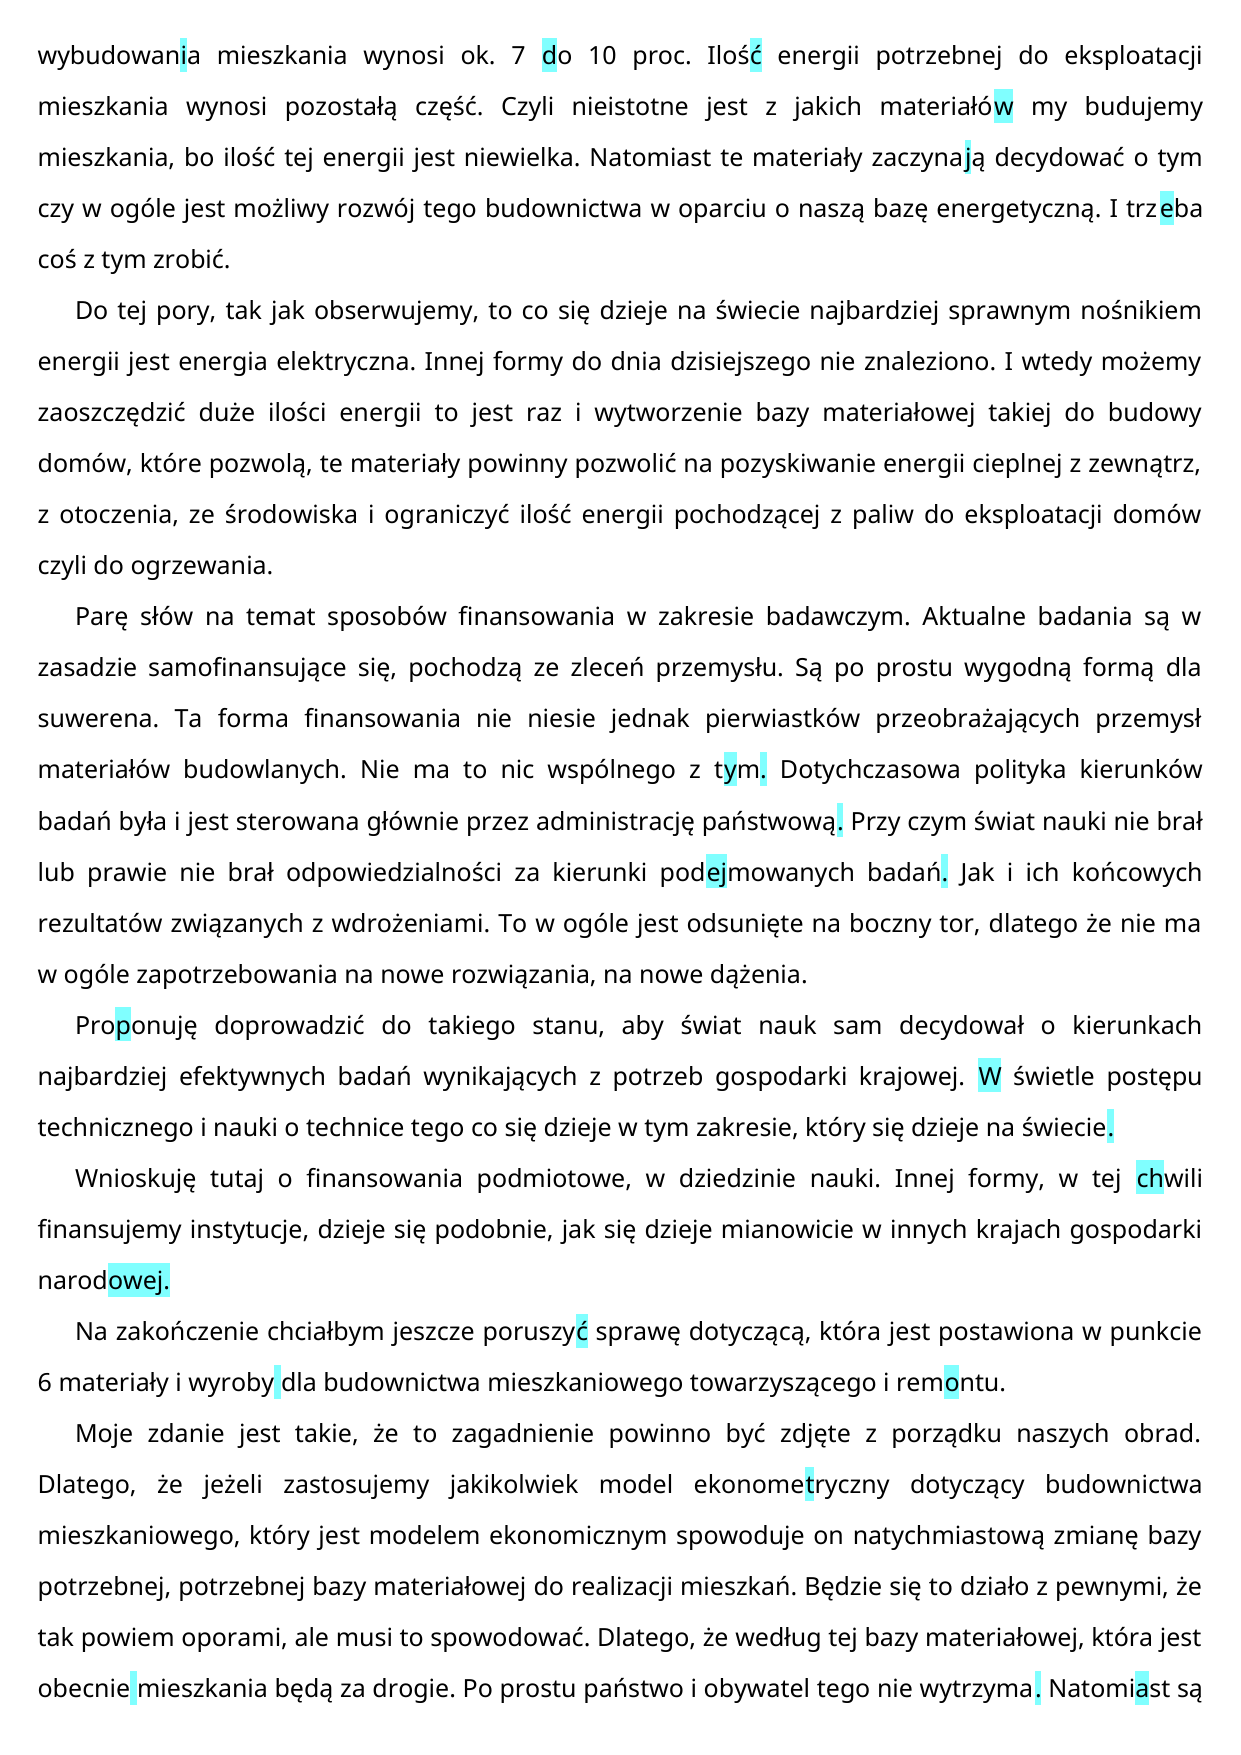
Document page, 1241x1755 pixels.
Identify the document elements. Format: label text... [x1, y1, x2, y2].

text Moje zdanie jest takie, że to zagadnienie powinno być zdjęte z porządku naszych obrad. Dlatego, że jeżeli zastosujemy jakikolwiek model ekonometryczny dotyczący budownictwa mieszkaniowego, który jest modelem ekonomicznym spowoduje on natychmiastową zmianę bazy potrzebnej, potrzebnej bazy materiałowej do realizacji mieszkań. Będzie się to działo z pewnymi, że tak powiem oporami, ale musi to spowodować. Dlatego, że według tej bazy materiałowej, która jest obecnie mieszkania będą za drogie. Po prostu państwo i obywatel tego nie wytrzyma. Natomiast są [37, 1416, 1203, 1705]
text Parę słów na temat sposobów finansowania w zakresie badawczym. Aktualne badania są w zasadzie samofinansujące się, pochodzą ze zleceń przemysłu. Są po prostu wygodną formą dla suwerena. Ta forma finansowania nie niesie jednak pierwiastków przeobrażających przemysł materiałów budowlanych. Nie ma to nic wspólnego z tym. Dotychczasowa polityka kierunków badań była i jest sterowana głównie przez administrację państwową. Przy czym świat nauki nie brał lub prawie nie brał odpowiedzialności za kierunki podejmowanych badań. Jak i ich końcowych rezultatów związanych z wdrożeniami. To w ogóle jest odsunięte na boczny tor, dlatego że nie ma w ogóle zapotrzebowania na nowe rozwiązania, na nowe dążenia. [37, 599, 1203, 990]
text Na zakończenie chciałbym jeszcze poruszyć sprawę dotyczącą, która jest postawiona w punkcie 6 materiały i wyroby dla budownictwa mieszkaniowego towarzyszącego i remontu. [37, 1313, 1203, 1399]
text wybudowania mieszkania wynosi ok. 7 do 10 proc. Ilość energii potrzebnej do eksploatacji mieszkania wynosi pozostałą część. Czyli nieistotne jest z jakich materiałów my budujemy mieszkania, bo ilość tej energii jest niewielka. Natomiast te materiały zaczynają decydować o tym czy w ogóle jest możliwy rozwój tego budownictwa w oparciu o naszą bazę energetyczną. I trzeba coś z tym zrobić. [37, 37, 1203, 276]
text Wnioskuję tutaj o finansowania podmiotowe, w dziedzinie nauki. Innej formy, w tej chwili finansujemy instytucje, dzieje się podobnie, jak się dzieje mianowicie w innych krajach gospodarki narodowej. [37, 1160, 1203, 1297]
text Proponuję doprowadzić do takiego stanu, aby świat nauk sam decydował o kierunkach najbardziej efektywnych badań wynikających z potrzeb gospodarki krajowej. W świetle postępu technicznego i nauki o technice tego co się dzieje w tym zakresie, który się dzieje na świecie. [37, 1007, 1203, 1143]
text Do tej pory, tak jak obserwujemy, to co się dzieje na świecie najbardziej sprawnym nośnikiem energii jest energia elektryczna. Innej formy do dnia dzisiejszego nie znaleziono. I wtedy możemy zaoszczędzić duże ilości energii to jest raz i wytworzenie bazy materiałowej takiej do budowy domów, które pozwolą, te materiały powinny pozwolić na pozyskiwanie energii cieplnej z zewnątrz, z otoczenia, ze środowiska i ograniczyć ilość energii pochodzącej z paliw do eksploatacji domów czyli do ogrzewania. [37, 293, 1203, 582]
